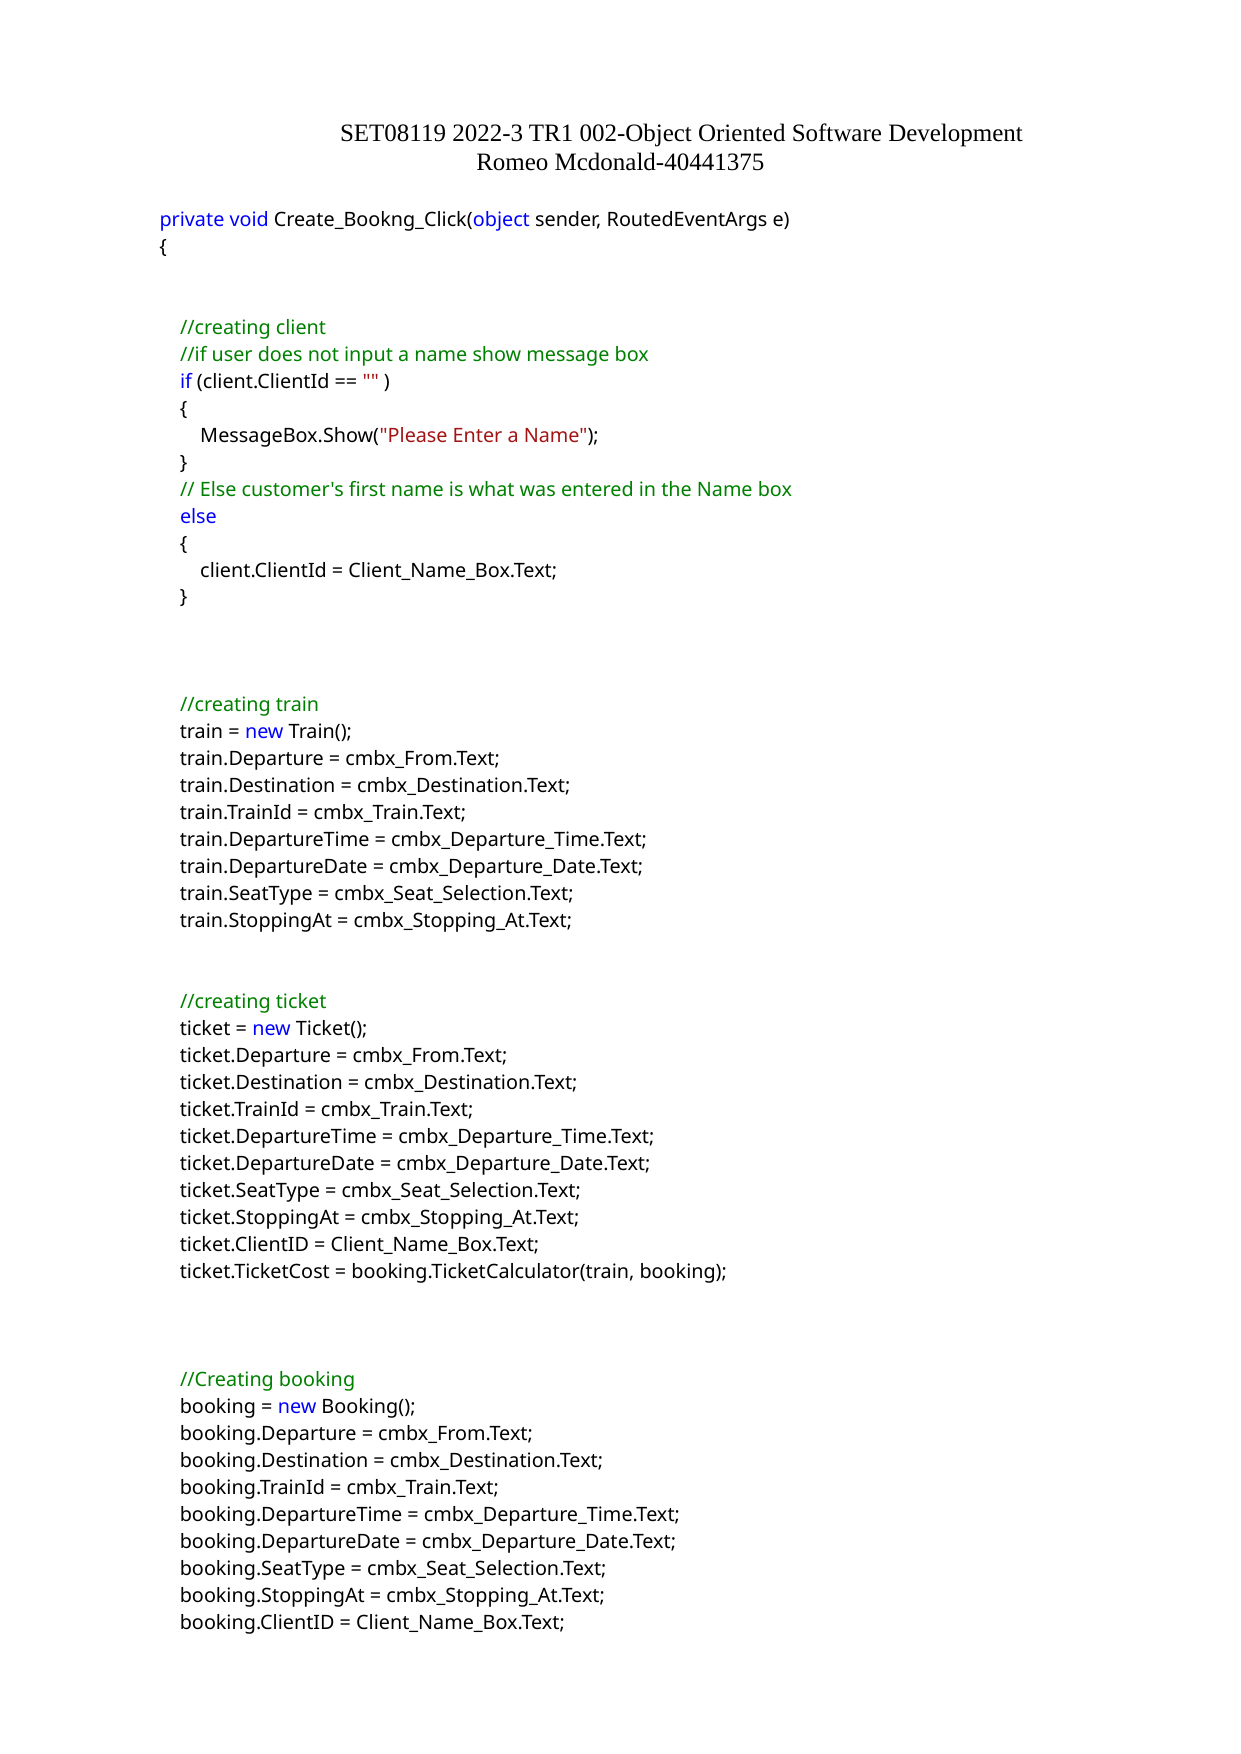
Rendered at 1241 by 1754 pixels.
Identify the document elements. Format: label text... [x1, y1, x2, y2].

text //Creating booking [118, 1365, 1122, 1392]
text booking.DepartureTime = cmbx_Departure_Time.Text; [118, 1500, 1122, 1527]
text booking.Departure = cmbx_From.Text; [118, 1419, 1122, 1446]
text train.StoppingAt = cmbx_Stopping_At.Text; [118, 907, 1122, 933]
text if (client.ClientId == "" ) [118, 367, 1122, 394]
text train.TrainId = cmbx_Train.Text; [118, 799, 1122, 826]
text ticket.ClientID = Client_Name_Box.Text; [118, 1230, 1122, 1257]
text //creating train [118, 691, 1122, 718]
text } [118, 448, 1122, 475]
text train.SeatType = cmbx_Seat_Selection.Text; [118, 879, 1122, 907]
text booking.TrainId = cmbx_Train.Text; [118, 1473, 1122, 1500]
text ticket.SeatType = cmbx_Seat_Selection.Text; [118, 1176, 1122, 1203]
text { [118, 529, 1122, 556]
text //creating client [118, 313, 1122, 340]
text //creating ticket [118, 987, 1122, 1014]
text train.DepartureTime = cmbx_Departure_Time.Text; [118, 826, 1122, 853]
text else [118, 502, 1122, 529]
text ticket.TicketCost = booking.TicketCalculator(train, booking); [118, 1257, 1122, 1284]
text booking.DepartureDate = cmbx_Departure_Date.Text; [118, 1527, 1122, 1554]
text { [118, 394, 1122, 421]
text private void Create_Bookng_Click(object sender, RoutedEventArgs e) [118, 205, 1122, 232]
text booking.ClientID = Client_Name_Box.Text; [118, 1608, 1122, 1635]
text ticket.Destination = cmbx_Destination.Text; [118, 1068, 1122, 1095]
text ticket.DepartureDate = cmbx_Departure_Date.Text; [118, 1149, 1122, 1176]
text booking.StoppingAt = cmbx_Stopping_At.Text; [118, 1581, 1122, 1608]
text train.DepartureDate = cmbx_Departure_Date.Text; [118, 853, 1122, 879]
text { [118, 232, 1122, 259]
text ticket = new Ticket(); [118, 1014, 1122, 1041]
text // Else customer's first name is what was entered in the Name box [118, 475, 1122, 502]
text MessageBox.Show("Please Enter a Name"); [118, 421, 1122, 448]
text train.Destination = cmbx_Destination.Text; [118, 772, 1122, 799]
text train.Departure = cmbx_From.Text; [118, 745, 1122, 772]
text ticket.TrainId = cmbx_Train.Text; [118, 1095, 1122, 1122]
text ticket.StoppingAt = cmbx_Stopping_At.Text; [118, 1203, 1122, 1230]
text } [118, 583, 1122, 610]
text ticket.DepartureTime = cmbx_Departure_Time.Text; [118, 1122, 1122, 1149]
text client.ClientId = Client_Name_Box.Text; [118, 556, 1122, 583]
text train = new Train(); [118, 718, 1122, 745]
text booking = new Booking(); [118, 1392, 1122, 1419]
text booking.SeatType = cmbx_Seat_Selection.Text; [118, 1554, 1122, 1581]
text //if user does not input a name show message box [118, 340, 1122, 367]
text ticket.Departure = cmbx_From.Text; [118, 1041, 1122, 1068]
text booking.Destination = cmbx_Destination.Text; [118, 1446, 1122, 1473]
